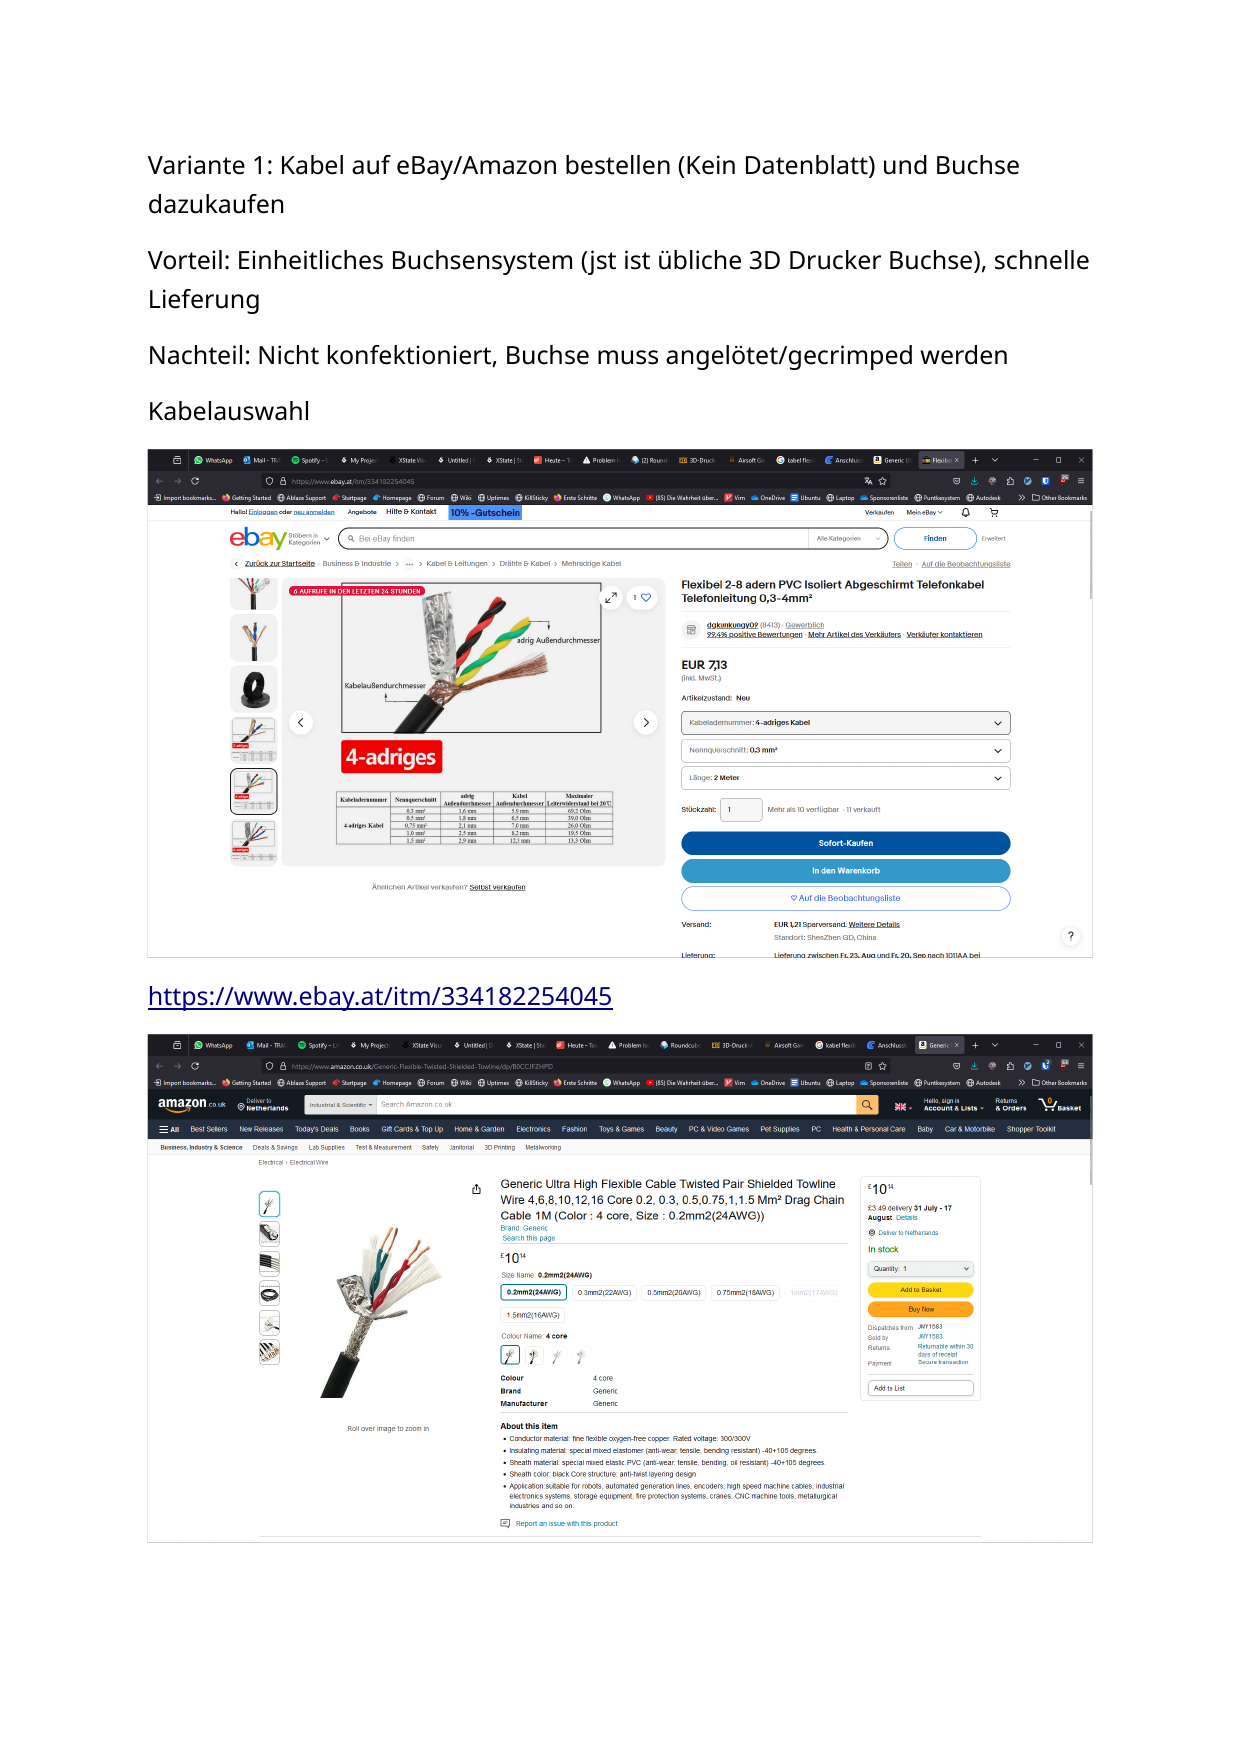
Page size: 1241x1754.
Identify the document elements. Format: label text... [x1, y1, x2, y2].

text Kabelauswahl [148, 393, 1093, 427]
text https://www.ebay.at/itm/334182254045 [148, 979, 1093, 1013]
text Nachteil: Nicht konfektioniert, Buchse muss angelötet/gecrimped werden [148, 338, 1093, 372]
text Vorteil: Einheitliches Buchsensystem (jst ist übliche 3D Drucker Buchse), schnelle Lieferung [148, 243, 1093, 316]
text Variante 1: Kabel auf eBay/Amazon bestellen (Kein Datenblatt) und Buchse dazukaufen [148, 148, 1093, 221]
